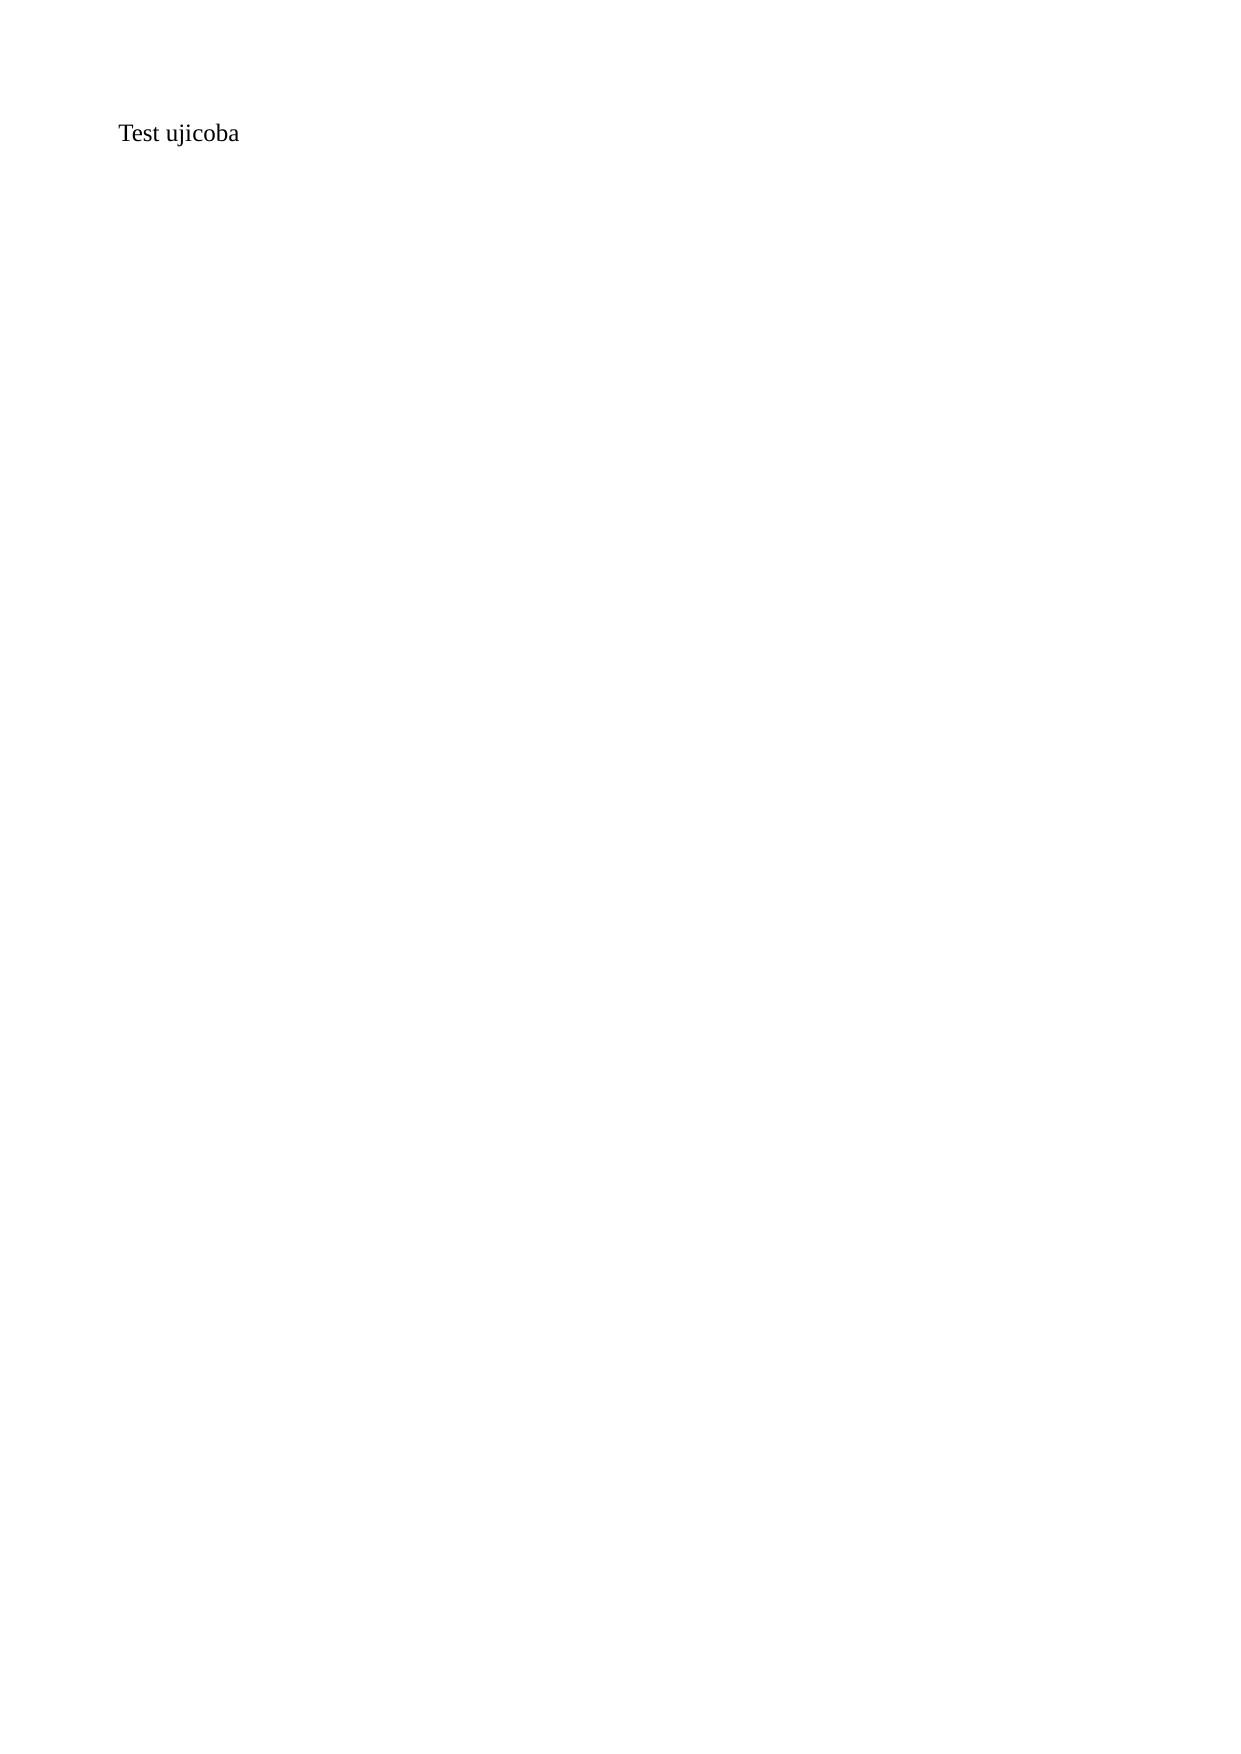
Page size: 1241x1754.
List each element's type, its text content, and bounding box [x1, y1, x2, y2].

text Test ujicoba [118, 118, 1122, 147]
